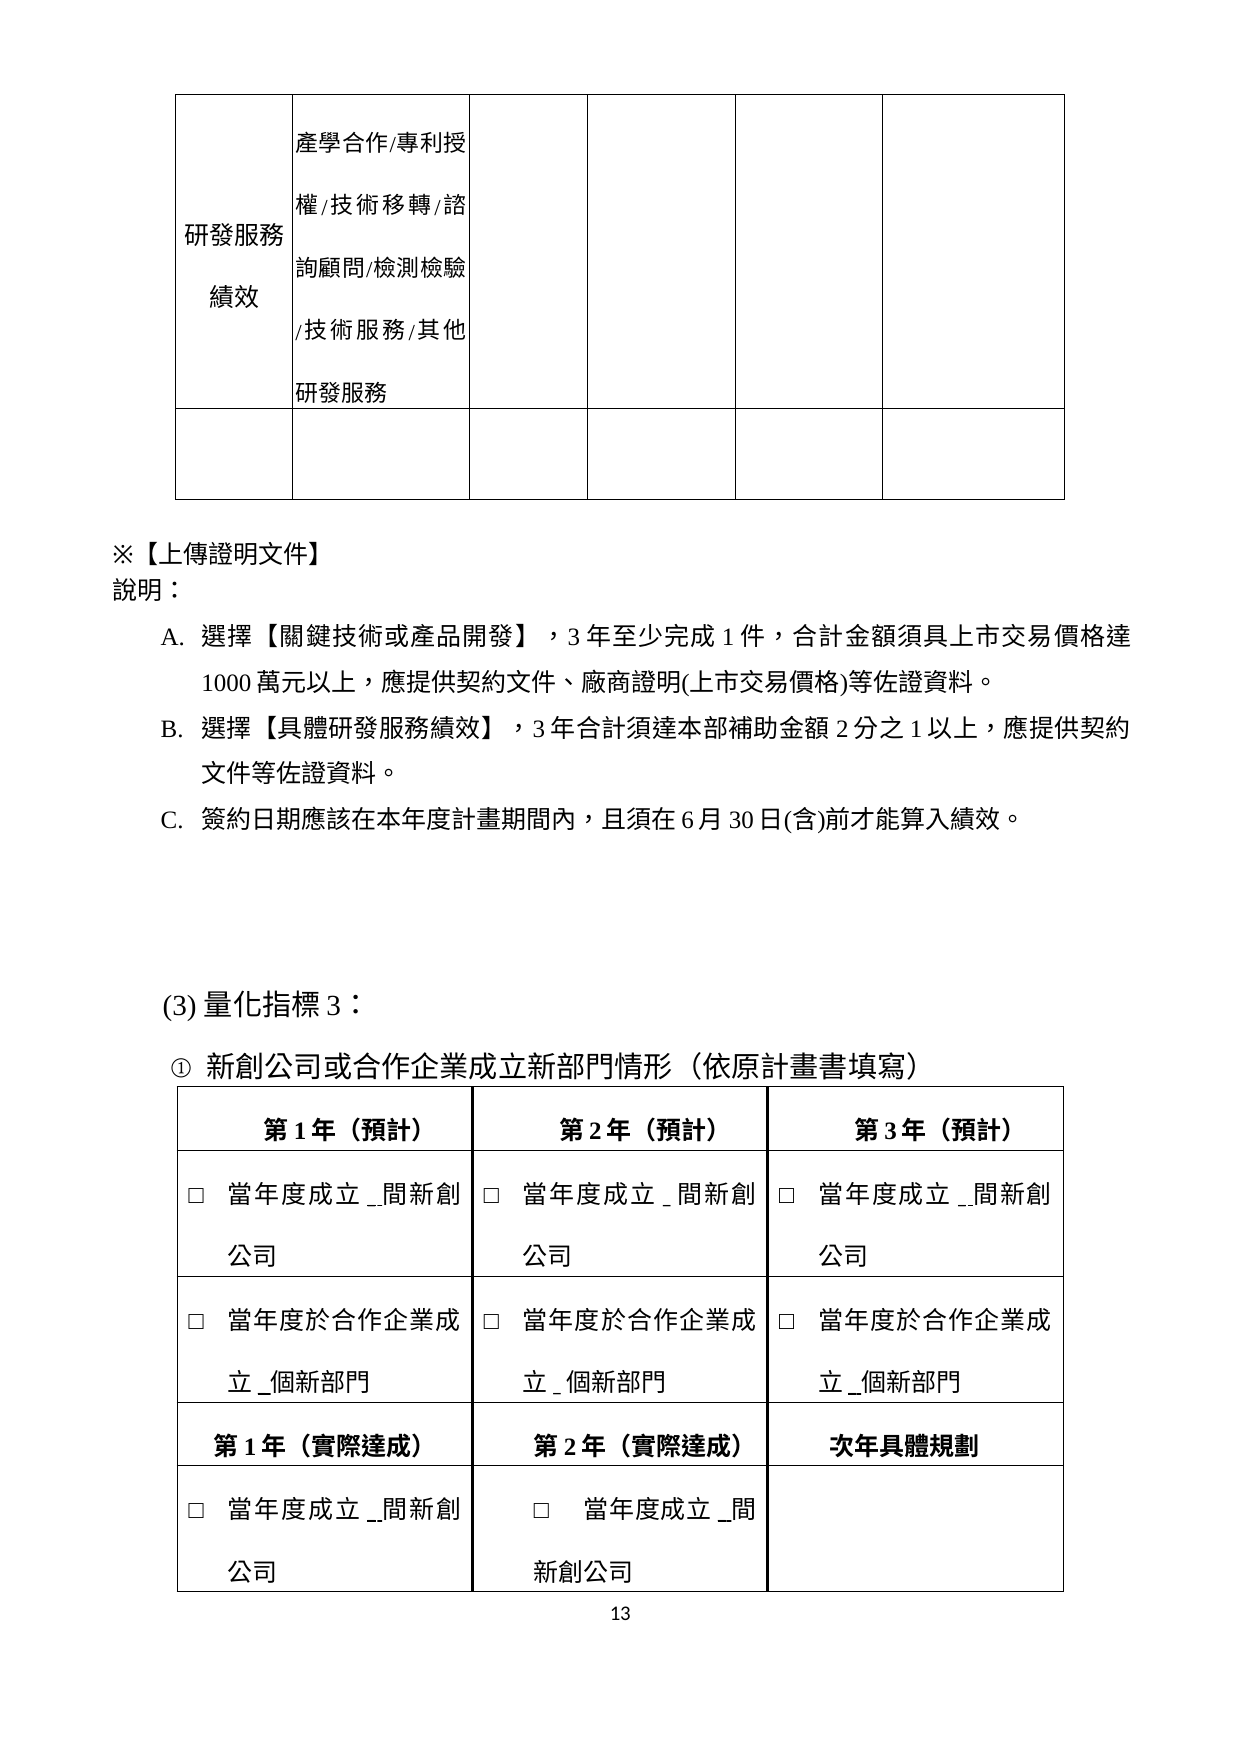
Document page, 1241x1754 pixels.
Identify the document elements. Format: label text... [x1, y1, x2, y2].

table_cell [769, 1466, 1063, 1591]
table_cell [883, 95, 1064, 408]
table_cell 產學合作/專利授權/技術移轉/諮詢顧問/檢測檢驗/技術服務/其他研發服務 [293, 95, 469, 408]
table_cell 當年度於合作企業成立ˍ個新部門 [474, 1277, 766, 1402]
table_cell 當年度於合作企業成立ˍ個新部門 [178, 1277, 471, 1402]
table_cell 當年度成立ˍ間新創公司 [474, 1466, 766, 1591]
table_cell 第2年（實際達成） [474, 1403, 766, 1465]
table_cell [588, 95, 735, 408]
table_cell 研發服務績效 [176, 95, 292, 408]
table_header 第3年（預計） [769, 1087, 1063, 1149]
table_cell 次年具體規劃 [769, 1403, 1063, 1465]
table_cell [293, 409, 469, 499]
table_cell [883, 409, 1064, 499]
table_cell [470, 409, 587, 499]
list 選擇【具體研發服務績效】，3年合計須達本部補助金額2分之1以上，應提供契約文件等佐證資料。 [160, 698, 1131, 790]
table_cell [736, 409, 882, 499]
table_cell [588, 409, 735, 499]
table_cell 當年度成立ˍ間新創公司 [178, 1466, 471, 1591]
table_cell 當年度於合作企業成立ˍ個新部門 [769, 1277, 1063, 1402]
table_cell 當年度成立ˍ間新創公司 [769, 1151, 1063, 1276]
table_header 第1年（預計） [178, 1087, 471, 1149]
table_cell [470, 95, 587, 408]
table_cell [736, 95, 882, 408]
text 說明： [112, 571, 1193, 607]
table_cell 第1年（實際達成） [178, 1403, 471, 1465]
table_header 第2年（預計） [474, 1087, 766, 1149]
text ① 新創公司或合作企業成立新部門情形（依原計畫書填寫） [162, 1023, 1128, 1086]
table_cell [176, 409, 292, 499]
list 簽約日期應該在本年度計畫期間內，且須在6月30日(含)前才能算入績效。 [160, 790, 1131, 836]
text (3) 量化指標3： [162, 961, 1128, 1023]
text ※【上傳證明文件】 [112, 534, 1193, 571]
table_cell 當年度成立ˍ間新創公司 [178, 1151, 471, 1276]
table_cell 當年度成立ˍ間新創公司 [474, 1151, 766, 1276]
list 選擇【關鍵技術或產品開發】，3年至少完成1件，合計金額須具上市交易價格達1000萬元以上，應提供契約文件、廠商證明(上市交易價格)等佐證資料。 [160, 607, 1131, 698]
